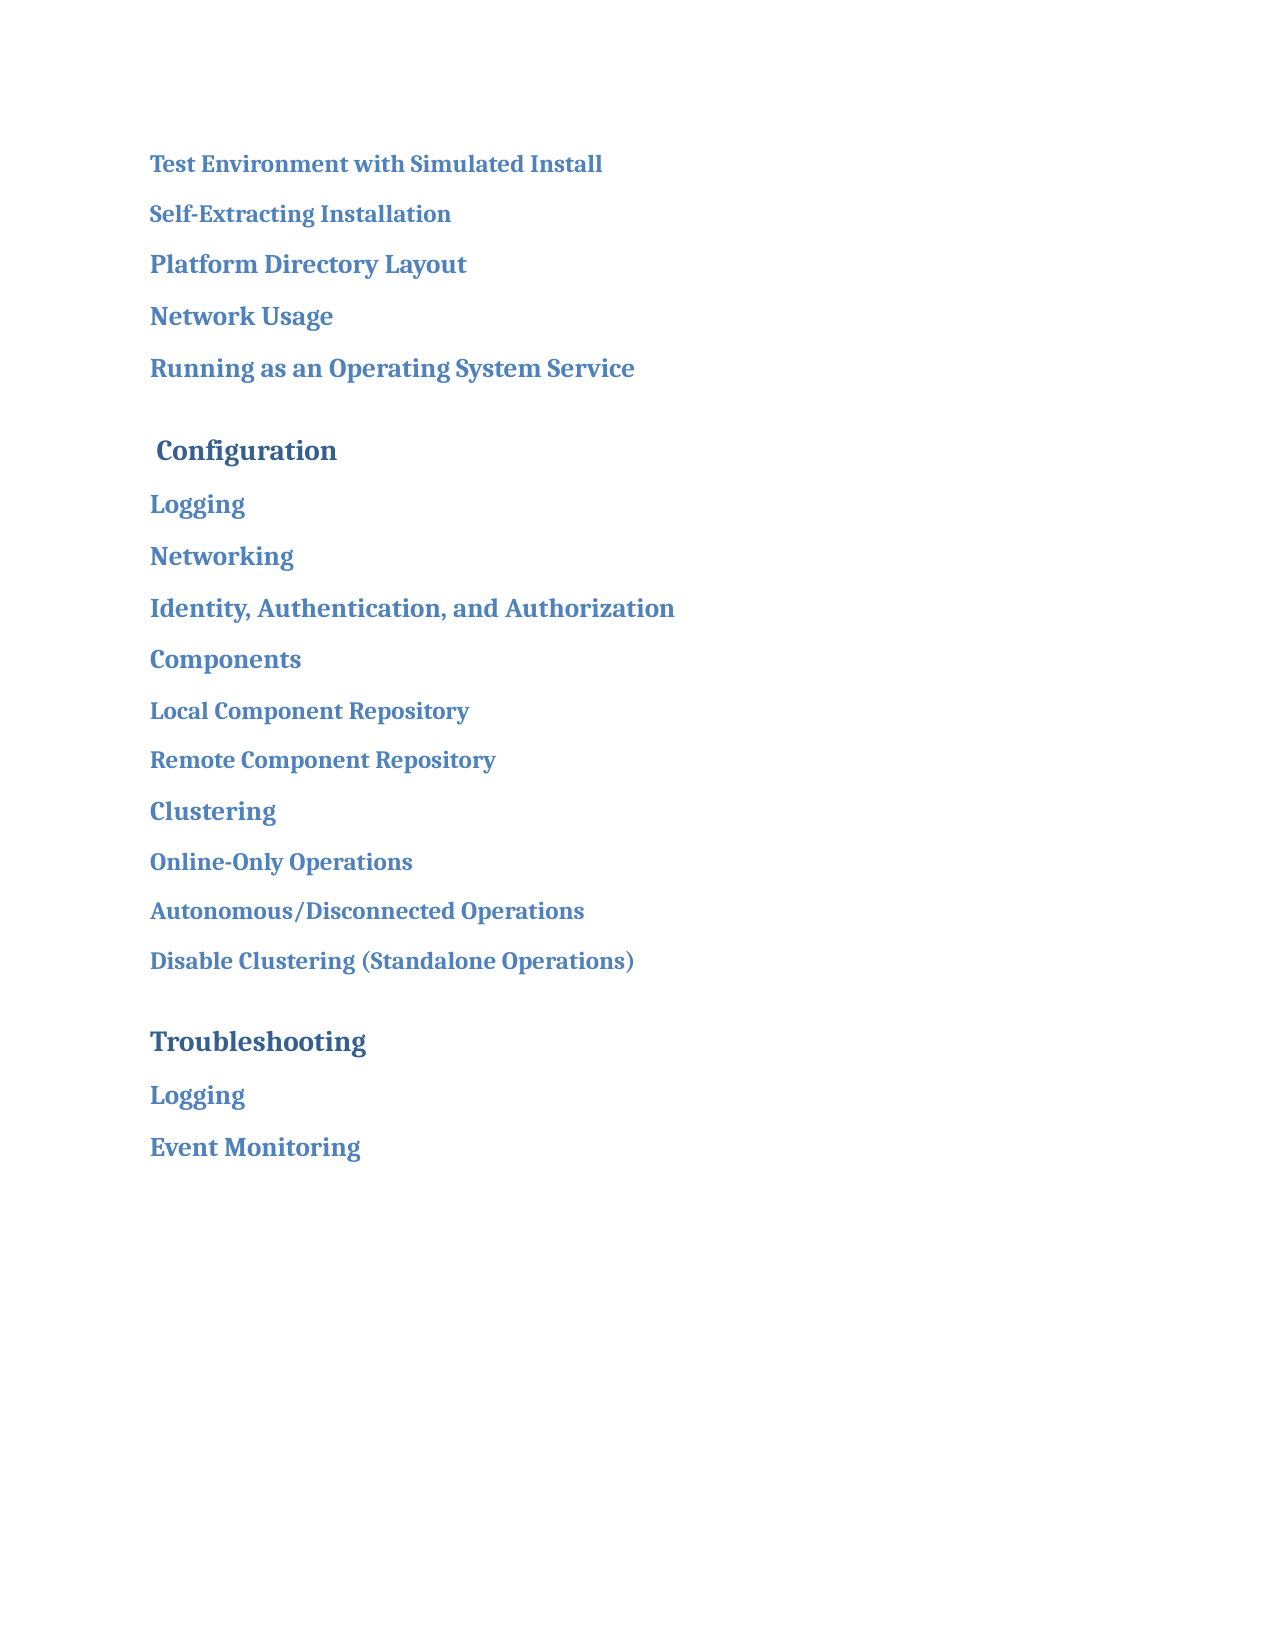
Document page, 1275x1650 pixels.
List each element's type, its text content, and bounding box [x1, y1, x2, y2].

subtitle Components [150, 644, 1125, 676]
subtitle Online-Only Operations [150, 848, 1125, 876]
subtitle Clustering [150, 796, 1125, 827]
subtitle Identity, Authentication, and Authorization [150, 593, 1125, 624]
subtitle Test Environment with Simulated Install [150, 150, 1125, 179]
subtitle Troubleshooting [150, 1026, 1125, 1059]
subtitle Logging [150, 1080, 1125, 1111]
subtitle Running as an Operating System Service [150, 353, 1125, 384]
subtitle Networking [150, 541, 1125, 572]
subtitle Logging [150, 489, 1125, 520]
subtitle Self-Extracting Installation [150, 199, 1125, 228]
subtitle Remote Component Repository [150, 746, 1125, 775]
subtitle Disable Clustering (Standalone Operations) [150, 947, 1125, 976]
subtitle Configuration [150, 434, 1125, 468]
subtitle Event Monitoring [150, 1132, 1125, 1163]
subtitle Platform Directory Layout [150, 249, 1125, 280]
subtitle Autonomous/Disconnected Operations [150, 897, 1125, 926]
subtitle Network Usage [150, 301, 1125, 332]
subtitle Local Component Repository [150, 697, 1125, 725]
